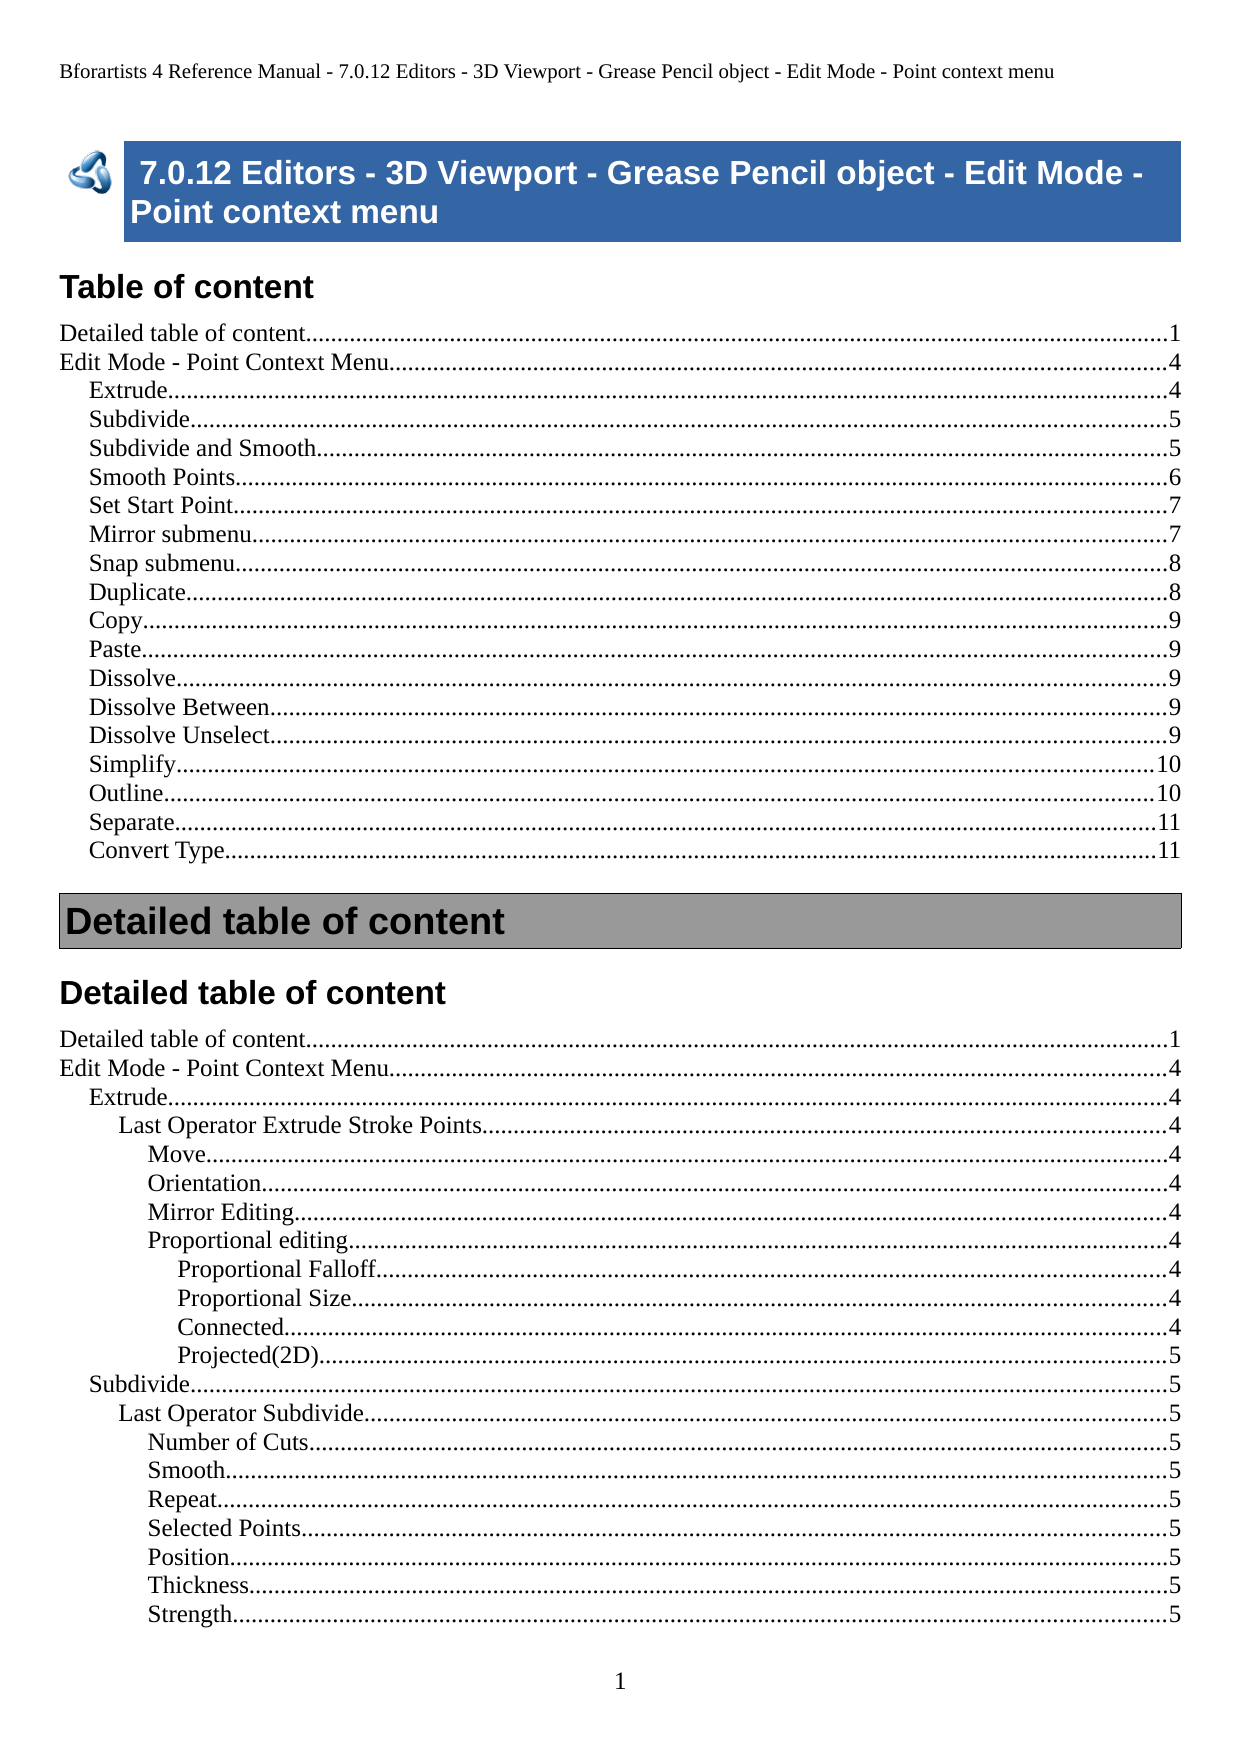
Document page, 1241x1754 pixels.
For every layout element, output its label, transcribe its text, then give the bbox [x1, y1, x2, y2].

text Connected 4 [177, 1312, 1181, 1340]
text Extrude 4 [88, 375, 1181, 404]
text Orientation 4 [147, 1168, 1181, 1197]
text Proportional Size 4 [177, 1283, 1181, 1312]
text Extrude 4 [88, 1082, 1181, 1110]
text Edit Mode - Point Context Menu 4 [59, 1053, 1181, 1082]
text Dissolve Between 9 [88, 692, 1181, 720]
text Number of Cuts 5 [147, 1427, 1181, 1455]
text Proportional editing 4 [147, 1225, 1181, 1254]
subtitle Table of content [59, 267, 1181, 305]
text Repeat 5 [147, 1484, 1181, 1513]
text Separate 11 [88, 807, 1181, 835]
subtitle Detailed table of content [59, 973, 1181, 1012]
text Subdivide 5 [88, 1369, 1181, 1398]
picture [65, 147, 114, 197]
text Smooth Points 6 [88, 462, 1181, 490]
text Position 5 [147, 1542, 1181, 1570]
text Move 4 [147, 1139, 1181, 1168]
text Dissolve Unselect 9 [88, 720, 1181, 749]
text Mirror Editing 4 [147, 1197, 1181, 1225]
text Projected(2D) 5 [177, 1340, 1181, 1369]
text Subdivide and Smooth 5 [88, 433, 1181, 462]
text Paste 9 [88, 634, 1181, 663]
text Strength 5 [147, 1599, 1181, 1628]
text Convert Type 11 [88, 835, 1181, 864]
text Set Start Point 7 [88, 490, 1181, 519]
table_header 7.0.12 Editors - 3D Viewport - Grease Pencil object - Edit Mode - Point context menu [124, 141, 1181, 242]
text Last Operator Subdivide 5 [118, 1398, 1181, 1427]
text Mirror submenu 7 [88, 519, 1181, 548]
text Smooth 5 [147, 1455, 1181, 1484]
text Snap submenu 8 [88, 548, 1181, 577]
text Outline 10 [88, 778, 1181, 807]
text Copy 9 [88, 605, 1181, 634]
table_header [59, 141, 124, 242]
text Dissolve 9 [88, 663, 1181, 692]
text Detailed table of content 1 [59, 318, 1181, 347]
text Simplify 10 [88, 749, 1181, 778]
text Thickness 5 [147, 1570, 1181, 1599]
text Detailed table of content 1 [59, 1024, 1181, 1053]
text Proportional Falloff 4 [177, 1254, 1181, 1283]
table_header Detailed table of content [60, 894, 1181, 948]
text Edit Mode - Point Context Menu 4 [59, 347, 1181, 375]
text Duplicate 8 [88, 577, 1181, 605]
text Selected Points 5 [147, 1513, 1181, 1542]
text Subdivide 5 [88, 404, 1181, 433]
text Last Operator Extrude Stroke Points 4 [118, 1110, 1181, 1139]
